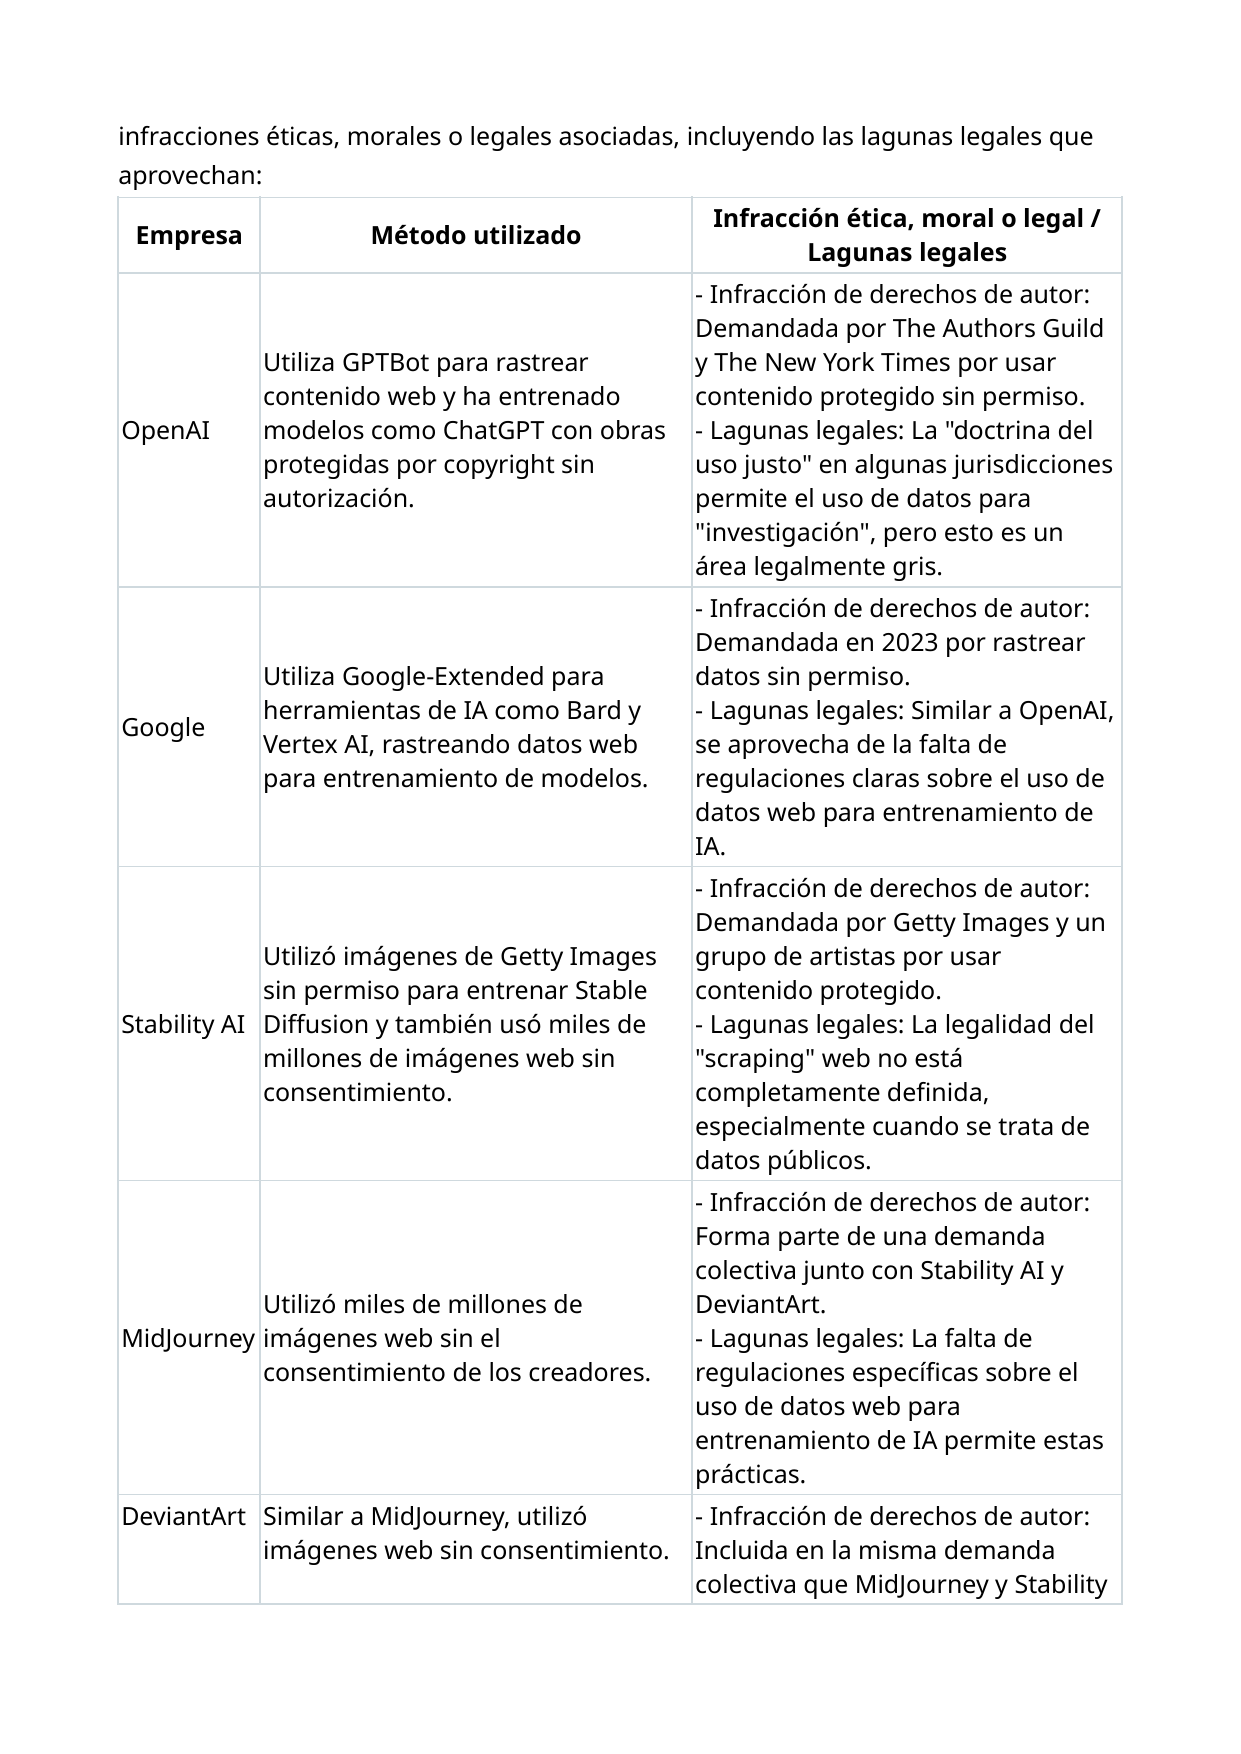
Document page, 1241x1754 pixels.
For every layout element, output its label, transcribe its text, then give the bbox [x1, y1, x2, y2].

table_cell - Infracción de derechos de autor: Demandada en 2023 por rastrear datos sin permiso. - Lagunas legales: Similar a OpenAI, se aprovecha de la falta de regulaciones claras sobre el uso de datos web para entrenamiento de IA. [693, 588, 1121, 866]
table_header Método utilizado [261, 198, 691, 272]
table_cell DeviantArt [119, 1495, 259, 1603]
table_header Empresa [119, 198, 259, 272]
table_cell Similar a MidJourney, utilizó imágenes web sin consentimiento. [261, 1495, 691, 1603]
table_cell Utilizó miles de millones de imágenes web sin el consentimiento de los creadores. [261, 1181, 691, 1494]
table_cell OpenAI [119, 274, 259, 586]
table_header Infracción ética, moral o legal / Lagunas legales [693, 198, 1121, 272]
table_cell MidJourney [119, 1181, 259, 1494]
table_cell - Infracción de derechos de autor: Demandada por Getty Images y un grupo de artistas por usar contenido protegido. - Lagunas legales: La legalidad del "scraping" web no está completamente definida, especialmente cuando se trata de datos públicos. [693, 867, 1121, 1180]
table_cell - Infracción de derechos de autor: Incluida en la misma demanda colectiva que MidJourney y Stability [693, 1495, 1121, 1603]
table_cell Utiliza Google-Extended para herramientas de IA como Bard y Vertex AI, rastreando datos web para entrenamiento de modelos. [261, 588, 691, 866]
table_cell Stability AI [119, 867, 259, 1180]
table_cell Utilizó imágenes de Getty Images sin permiso para entrenar Stable Diffusion y también usó miles de millones de imágenes web sin consentimiento. [261, 867, 691, 1180]
table_cell - Infracción de derechos de autor: Demandada por The Authors Guild y The New York Times por usar contenido protegido sin permiso. - Lagunas legales: La "doctrina del uso justo" en algunas jurisdicciones permite el uso de datos para "investigación", pero esto es un área legalmente gris. [693, 274, 1121, 586]
table_cell Google [119, 588, 259, 866]
text infracciones éticas, morales o legales asociadas, incluyendo las lagunas legales que aprovechan: [118, 118, 1122, 191]
table_cell - Infracción de derechos de autor: Forma parte de una demanda colectiva junto con Stability AI y DeviantArt. - Lagunas legales: La falta de regulaciones específicas sobre el uso de datos web para entrenamiento de IA permite estas prácticas. [693, 1181, 1121, 1494]
table_cell Utiliza GPTBot para rastrear contenido web y ha entrenado modelos como ChatGPT con obras protegidas por copyright sin autorización. [261, 274, 691, 586]
